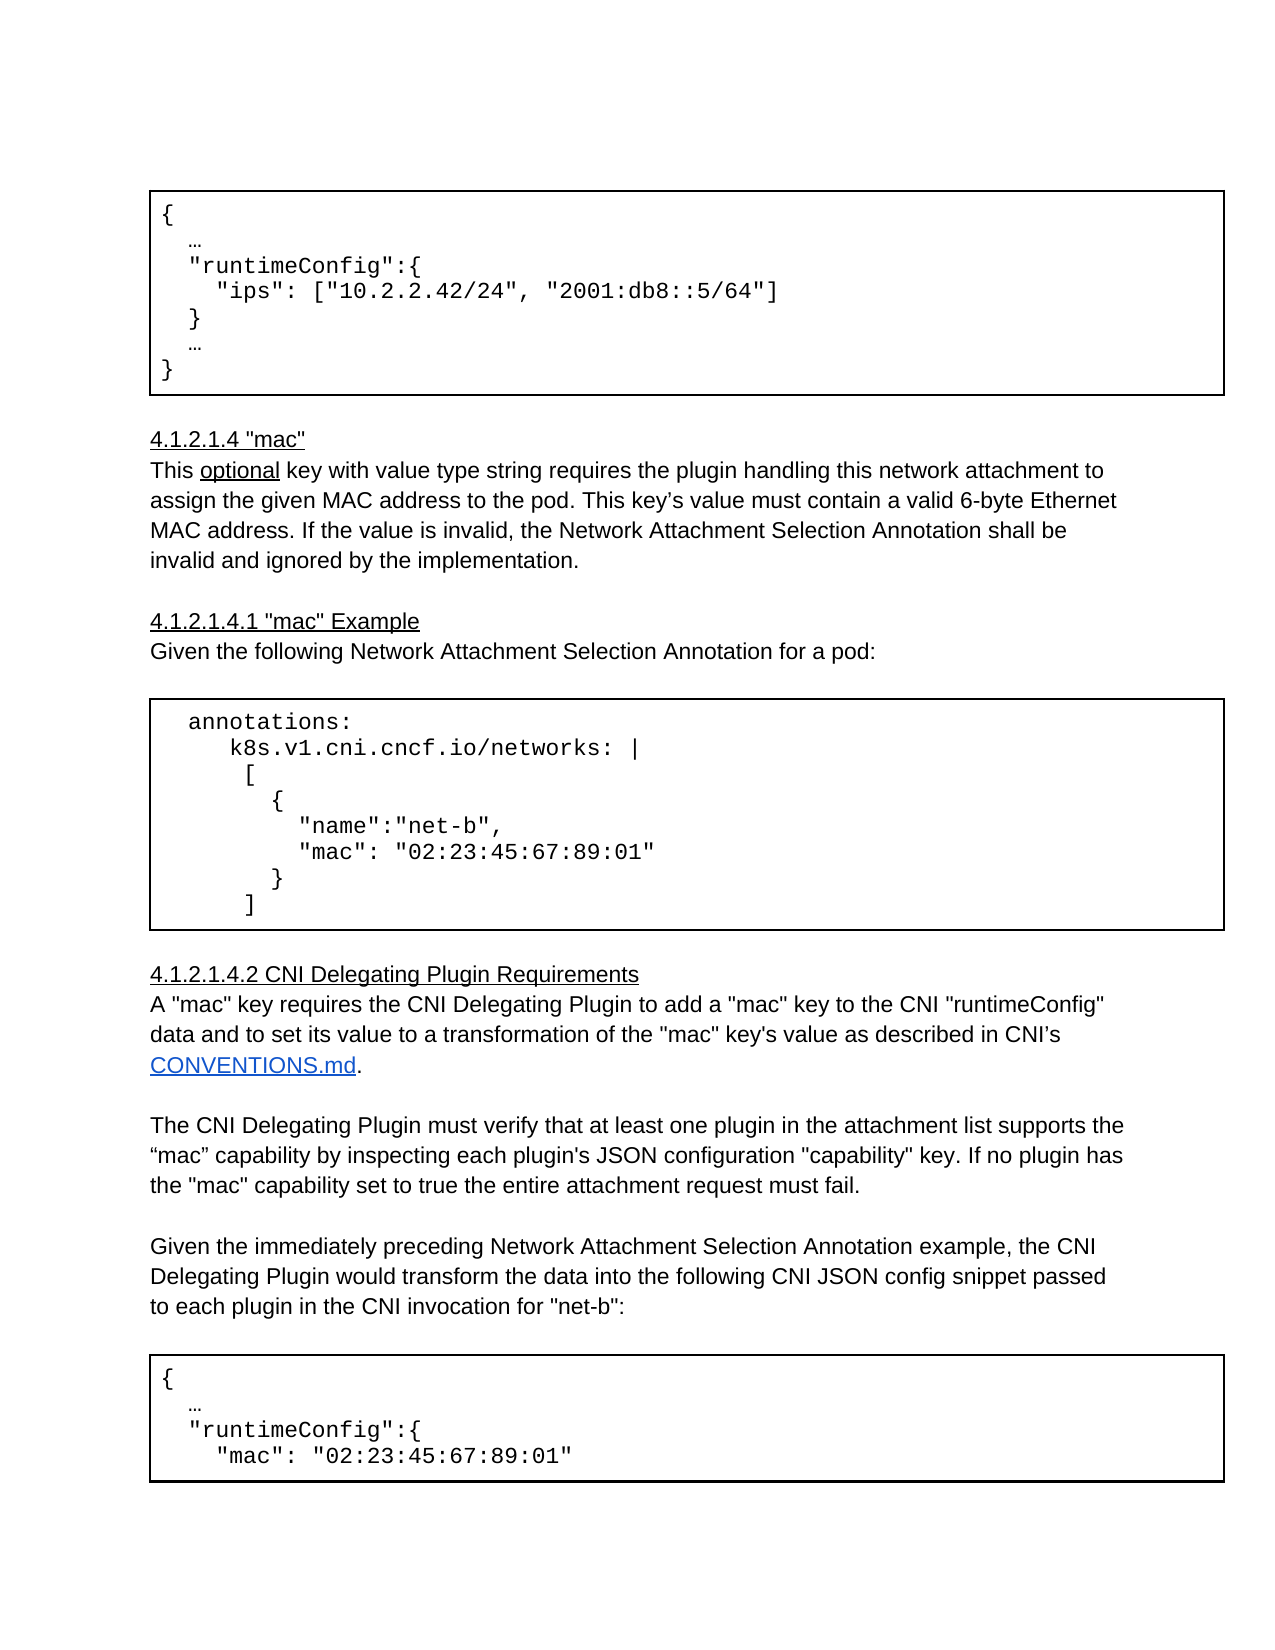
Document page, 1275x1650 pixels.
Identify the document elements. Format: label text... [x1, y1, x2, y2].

text This optional key with value type string requires the plugin handling this network attachment to assign the given MAC address to the pod. This key’s value must contain a valid 6-byte Ethernet MAC address. If the value is invalid, the Network Attachment Selection Annotation shall be invalid and ignored by the implementation. [150, 457, 1125, 573]
text The CNI Delegating Plugin must verify that at least one plugin in the attachment list supports the “mac” capability by inspecting each plugin's JSON configuration "capability" key. If no plugin has the "mac" capability set to true the entire attachment request must fail. [150, 1112, 1125, 1199]
text A "mac" key requires the CNI Delegating Plugin to add a "mac" key to the CNI "runtimeConfig" data and to set its value to a transformation of the "mac" key's value as described in CNI’s CONVENTIONS.md. [150, 991, 1125, 1078]
table_header { … "runtimeConfig":{ "ips": ["10.2.2.42/24", "2001:db8::5/64"] } … } [151, 192, 1223, 394]
text Given the immediately preceding Network Attachment Selection Annotation example, the CNI Delegating Plugin would transform the data into the following CNI JSON config snippet passed to each plugin in the CNI invocation for "net-b": [150, 1233, 1125, 1319]
text 4.1.2.1.4.1 "mac" Example [150, 608, 1125, 634]
text 4.1.2.1.4 "mac" [150, 426, 1125, 453]
table_header { … "runtimeConfig":{ "mac": "02:23:45:67:89:01" [151, 1356, 1223, 1480]
text Given the following Network Attachment Selection Annotation for a pod: [150, 638, 1125, 664]
table_header annotations: k8s.v1.cni.cncf.io/networks: | [ { "name":"net-b", "mac": "02:23:45:67:89:01" } ] [151, 700, 1223, 929]
text 4.1.2.1.4.2 CNI Delegating Plugin Requirements [150, 961, 1125, 987]
